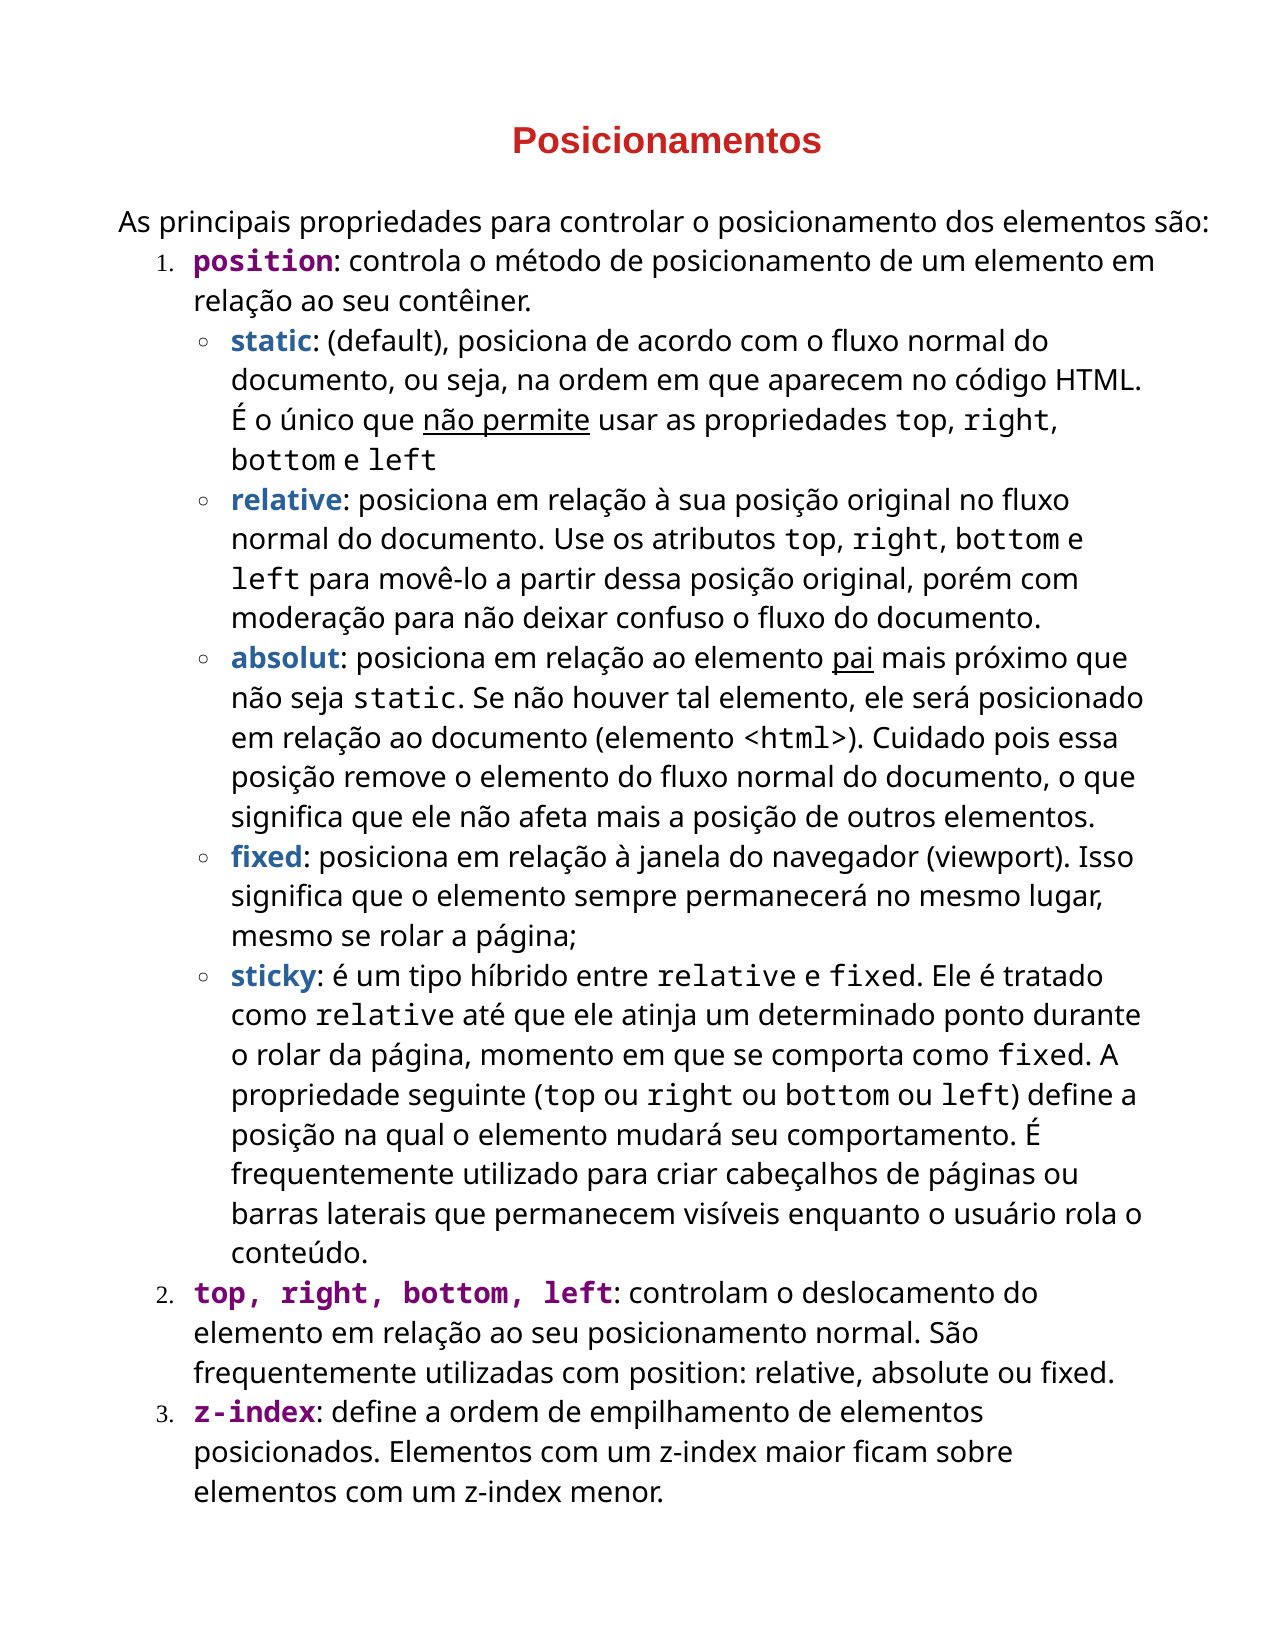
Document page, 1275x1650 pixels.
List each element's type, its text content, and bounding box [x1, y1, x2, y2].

list z-index: define a ordem de empilhamento de elementos posicionados. Elementos com um z-index maior ficam sobre elementos com um z-index menor. [156, 1392, 1157, 1511]
list relative: posiciona em relação à sua posição original no fluxo normal do documento. Use os atributos top, right, bottom e left para movê-lo a partir dessa posição original, porém com moderação para não deixar confuso o fluxo do documento. [193, 479, 1157, 637]
list fixed: posiciona em relação à janela do navegador (viewport). Isso significa que o elemento sempre permanecerá no mesmo lugar, mesmo se rolar a página; [193, 836, 1157, 955]
list absolut: posiciona em relação ao elemento pai mais próximo que não seja static. Se não houver tal elemento, ele será posicionado em relação ao documento (elemento <html>). Cuidado pois essa posição remove o elemento do fluxo normal do documento, o que significa que ele não afeta mais a posição de outros elementos. [193, 637, 1157, 836]
list position: controla o método de posicionamento de um elemento em relação ao seu contêiner. [156, 241, 1157, 320]
list top, right, bottom, left: controlam o deslocamento do elemento em relação ao seu posicionamento normal. São frequentemente utilizadas com position: relative, absolute ou fixed. [156, 1272, 1157, 1392]
list static: (default), posiciona de acordo com o fluxo normal do documento, ou seja, na ordem em que aparecem no código HTML. É o único que não permite usar as propriedades top, right, bottom e left [193, 320, 1157, 479]
text As principais propriedades para controlar o posicionamento dos elementos são: [118, 161, 1216, 241]
list sticky: é um tipo híbrido entre relative e fixed. Ele é tratado como relative até que ele atinja um determinado ponto durante o rolar da página, momento em que se comporta como fixed. A propriedade seguinte (top ou right ou bottom ou left) define a posição na qual o elemento mudará seu comportamento. É frequentemente utilizado para criar cabeçalhos de páginas ou barras laterais que permanecem visíveis enquanto o usuário rola o conteúdo. [193, 955, 1157, 1272]
text Posicionamentos [118, 118, 1216, 161]
